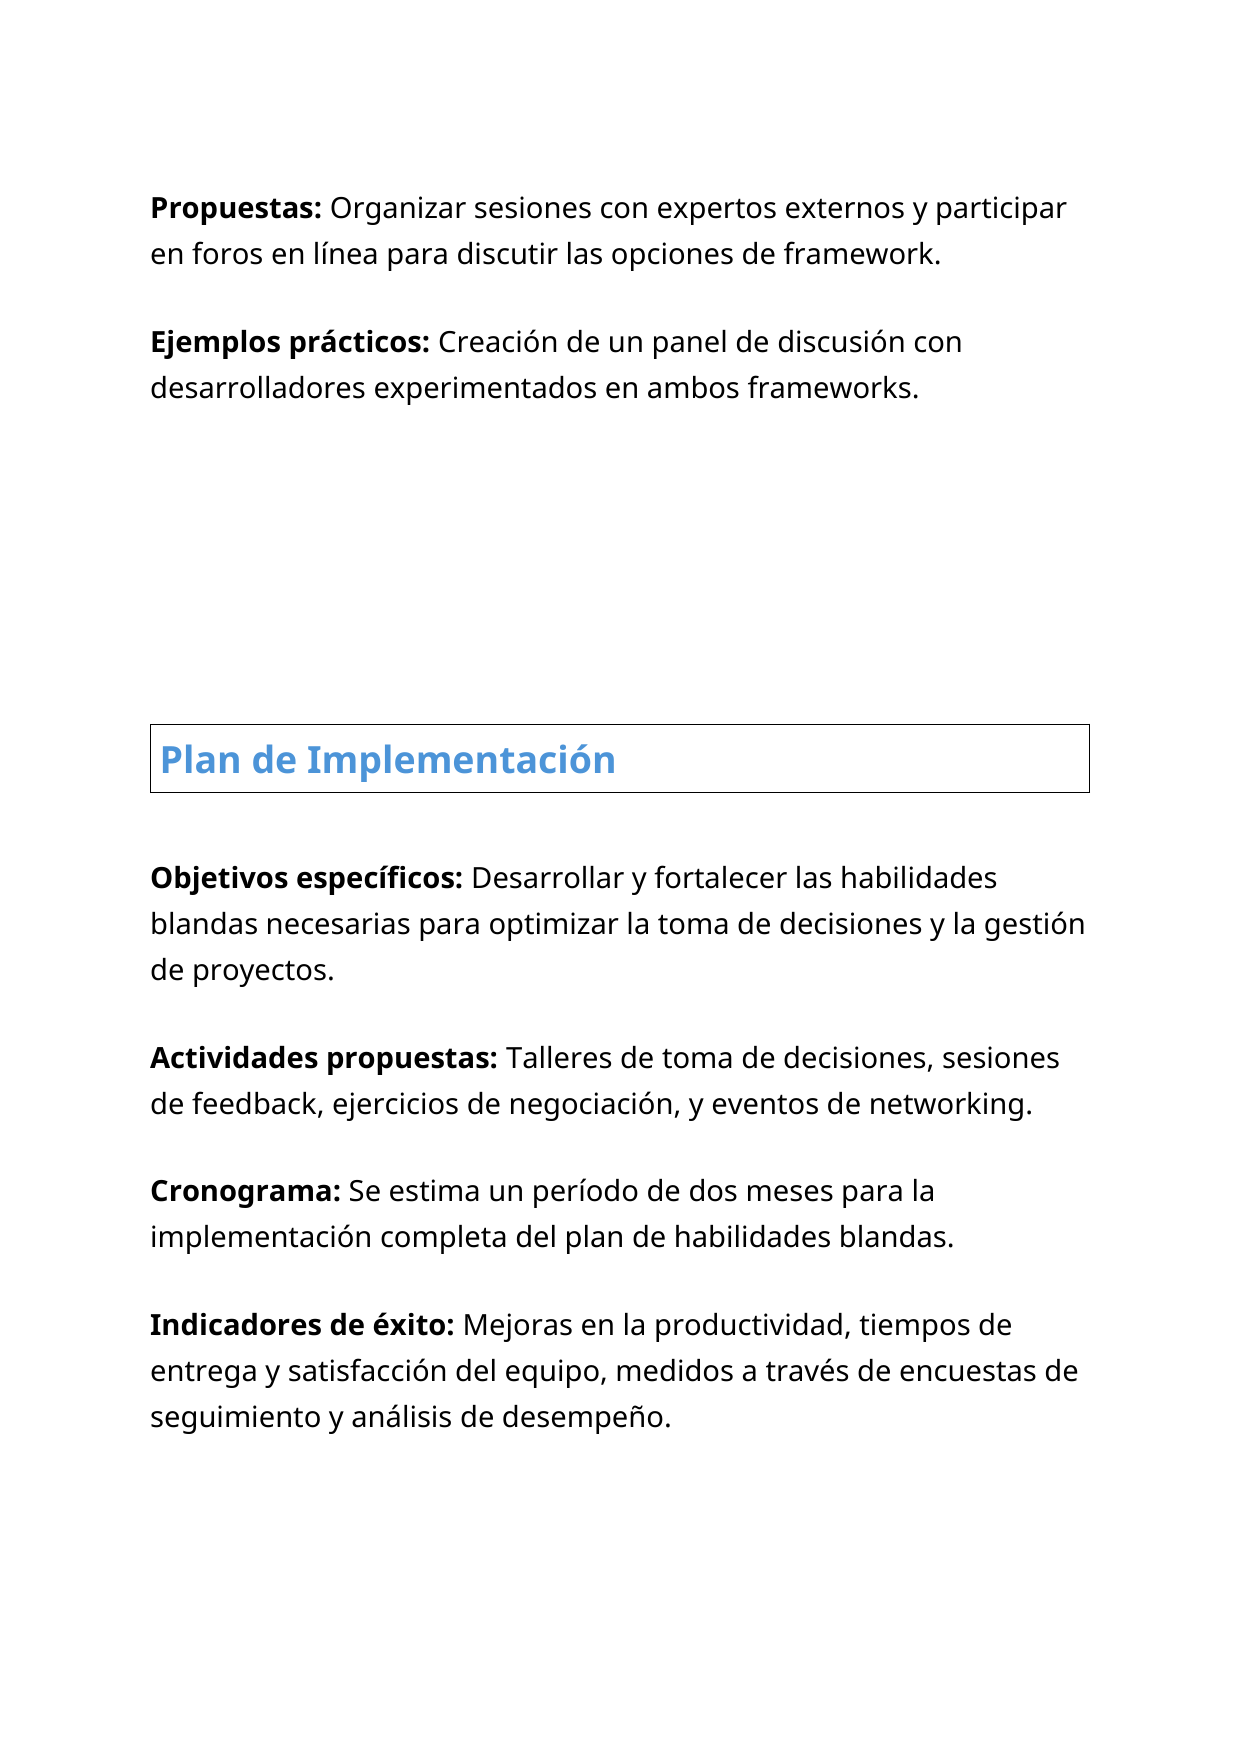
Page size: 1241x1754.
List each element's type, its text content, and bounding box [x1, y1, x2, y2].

text Indicadores de éxito: Mejoras en la productividad, tiempos de entrega y satisfacción del equipo, medidos a través de encuestas de seguimiento y análisis de desempeño. [150, 1304, 1090, 1436]
text Cronograma: Se estima un período de dos meses para la implementación completa del plan de habilidades blandas. [150, 1171, 1090, 1256]
text Objetivos específicos: Desarrollar y fortalecer las habilidades blandas necesarias para optimizar la toma de decisiones y la gestión de proyectos. [150, 858, 1090, 989]
text Ejemplos prácticos: Creación de un panel de discusión con desarrolladores experimentados en ambos frameworks. [150, 321, 1090, 407]
text Actividades propuestas: Talleres de toma de decisiones, sesiones de feedback, ejercicios de negociación, y eventos de networking. [150, 1037, 1090, 1123]
subtitle Plan de Implementación [151, 725, 1089, 792]
text Propuestas: Organizar sesiones con expertos externos y participar en foros en línea para discutir las opciones de framework. [150, 187, 1090, 273]
